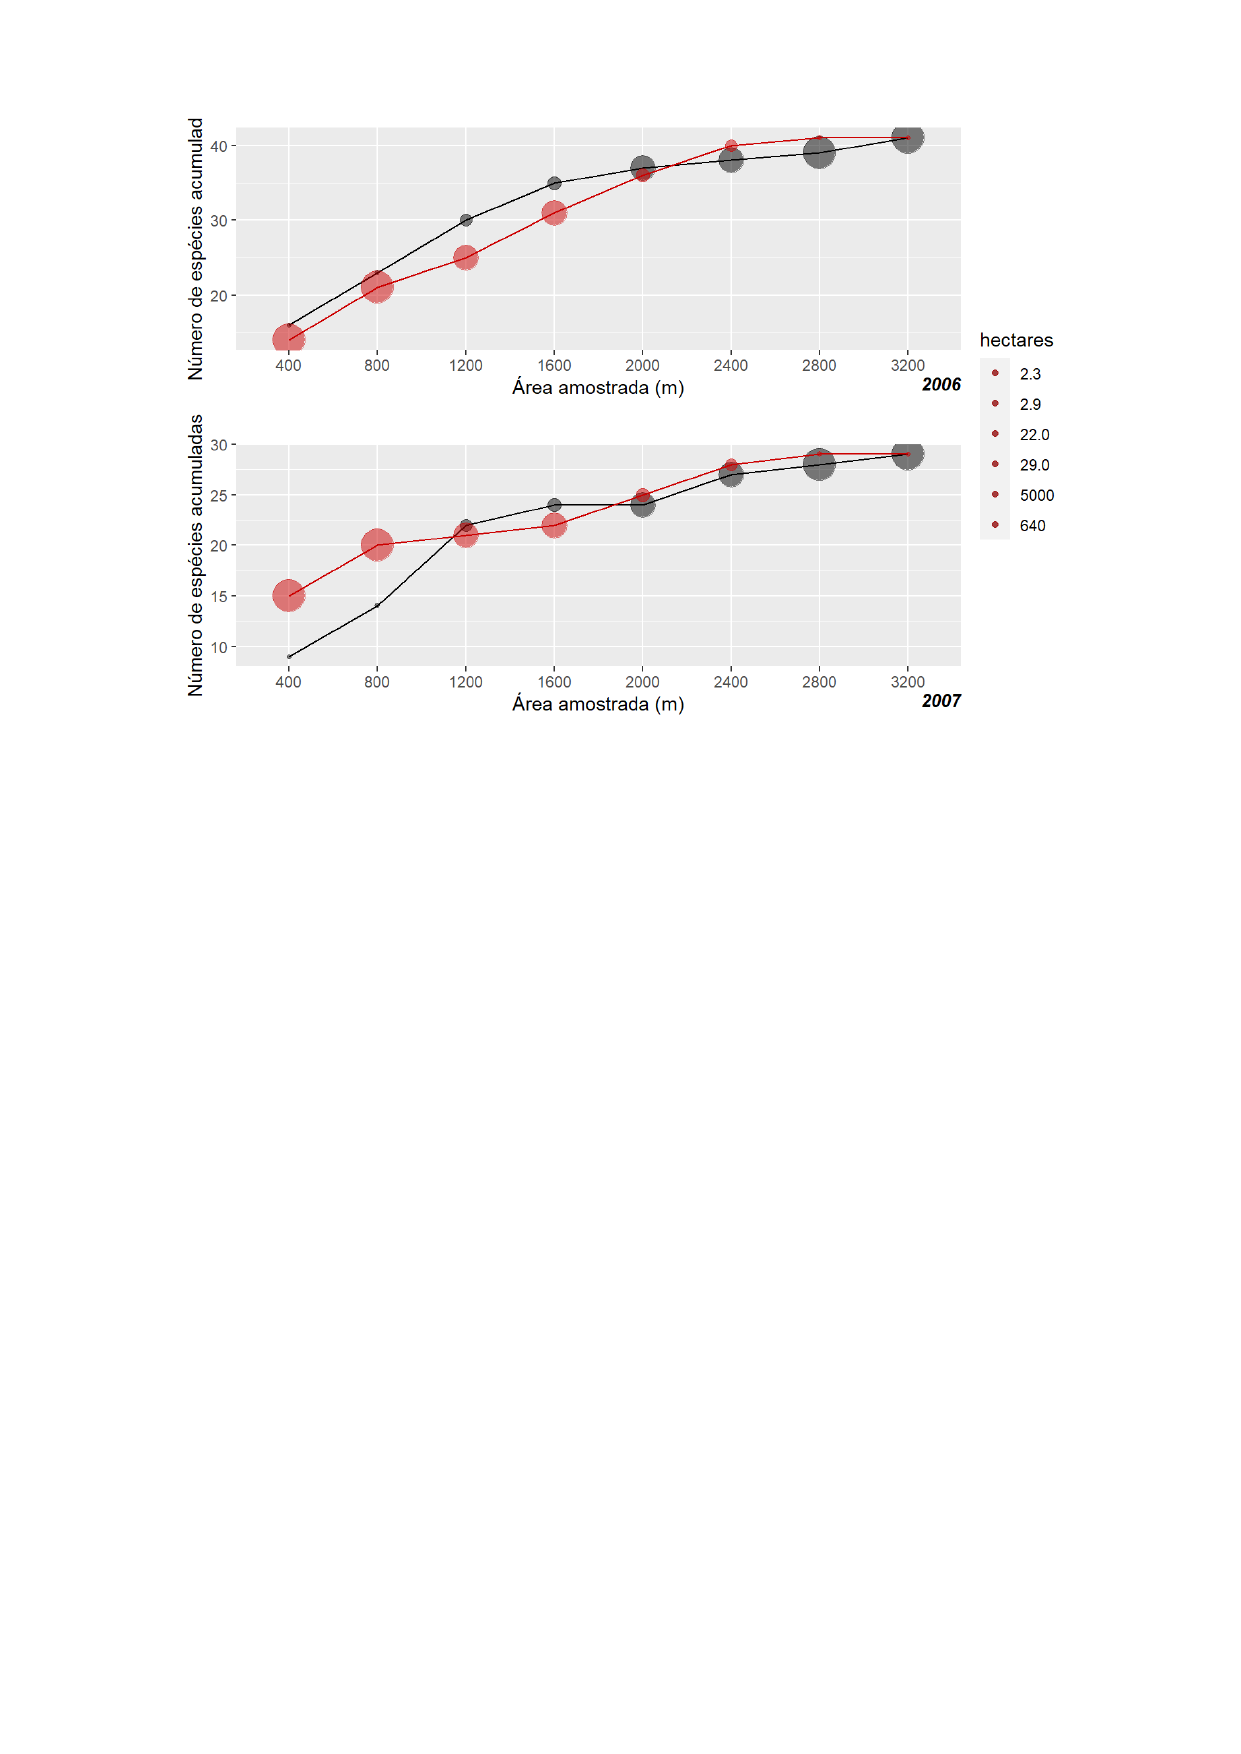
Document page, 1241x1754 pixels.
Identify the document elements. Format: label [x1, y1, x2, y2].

picture [177, 118, 1063, 751]
